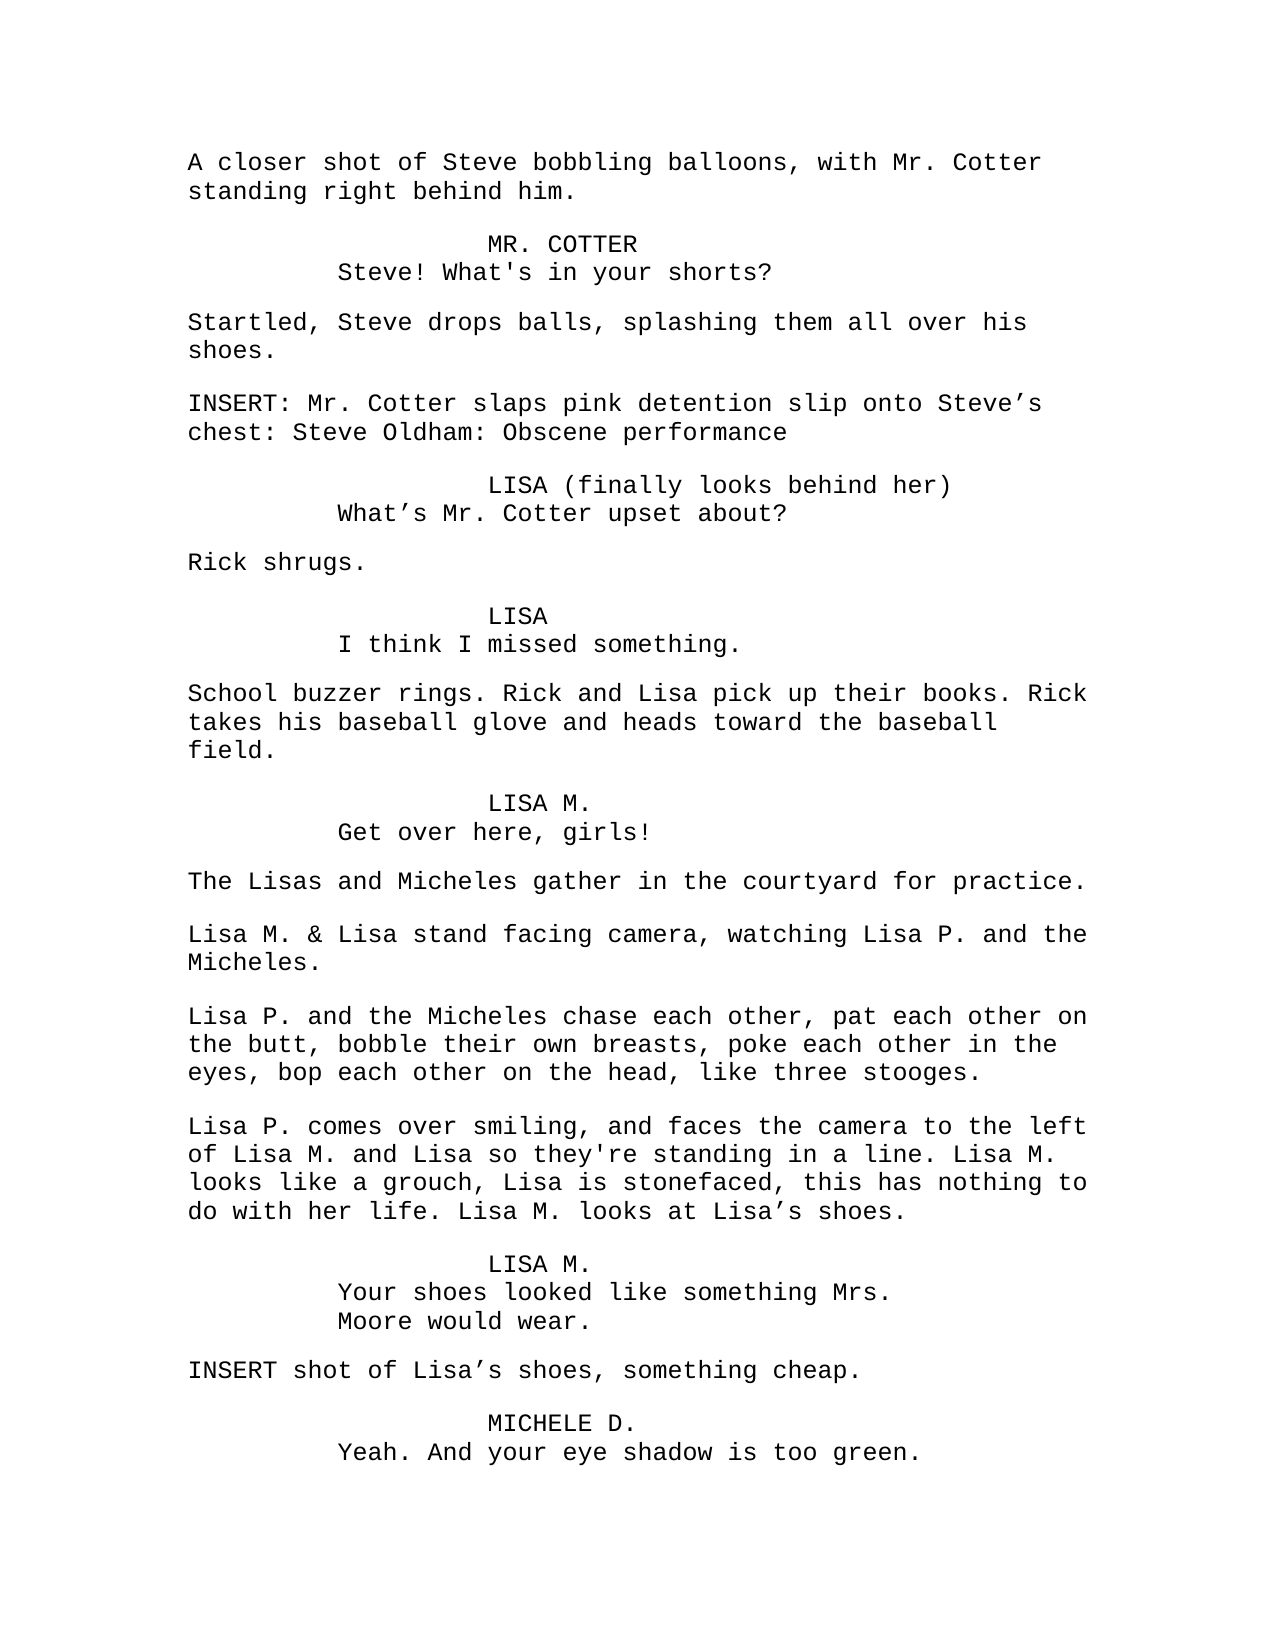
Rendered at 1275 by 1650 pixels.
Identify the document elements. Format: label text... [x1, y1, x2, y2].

text The Lisas and Micheles gather in the courtyard for practice. [187, 868, 1087, 897]
text LISA M. [187, 791, 1087, 819]
text LISA [187, 603, 1087, 632]
text Your shoes looked like something Mrs. Moore would wear. [337, 1280, 937, 1337]
text LISA M. [187, 1252, 1087, 1280]
text Lisa P. comes over smiling, and faces the camera to the left of Lisa M. and Lisa so they're standing in a line. Lisa M. looks like a grouch, Lisa is stonefaced, this has nothing to do with her life. Lisa M. looks at Lisa’s shoes. [187, 1113, 1087, 1227]
text Get over here, girls! [337, 819, 937, 847]
text Lisa M. & Lisa stand facing camera, watching Lisa P. and the Micheles. [187, 922, 1087, 978]
text Steve! What's in your shorts? [337, 260, 937, 288]
text I think I missed something. [337, 632, 937, 660]
text Rick shrugs. [187, 550, 1087, 578]
text Yeah. And your eye shadow is too green. [337, 1439, 937, 1467]
text A closer shot of Steve bobbling balloons, with Mr. Cotter standing right behind him. [187, 150, 1087, 207]
text MR. COTTER [187, 232, 1087, 260]
text Startled, Steve drops balls, splashing them all over his shoes. [187, 309, 1087, 366]
text LISA (finally looks behind her) [187, 472, 1087, 501]
text MICHELE D. [187, 1411, 1087, 1439]
text What’s Mr. Cotter upset about? [337, 501, 937, 529]
text School buzzer rings. Rick and Lisa pick up their books. Rick takes his baseball glove and heads toward the baseball field. [187, 681, 1087, 766]
text INSERT: Mr. Cotter slaps pink detention slip onto Steve’s chest: Steve Oldham: Obscene performance [187, 391, 1087, 447]
text INSERT shot of Lisa’s shoes, something cheap. [187, 1357, 1087, 1386]
text Lisa P. and the Micheles chase each other, pat each other on the butt, bobble their own breasts, poke each other in the eyes, bop each other on the head, like three stooges. [187, 1003, 1087, 1088]
